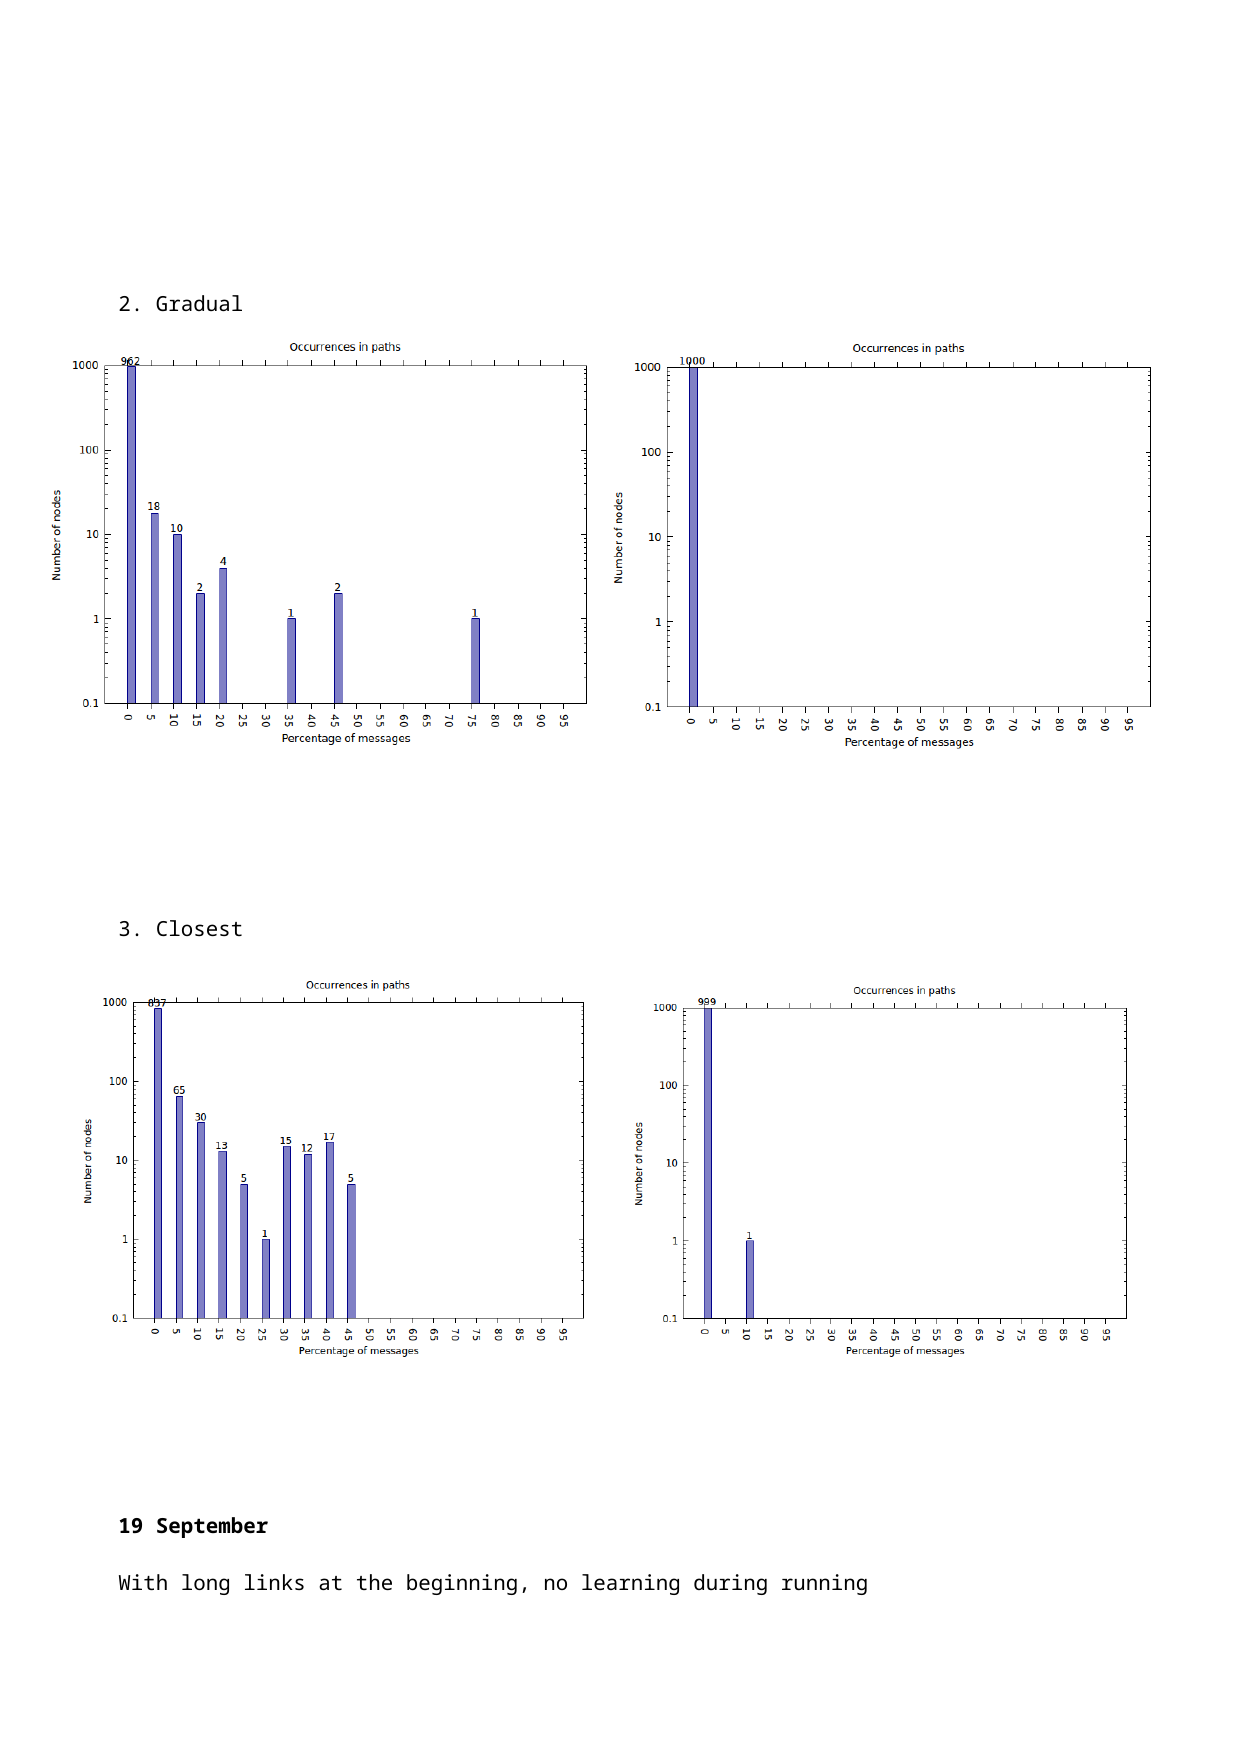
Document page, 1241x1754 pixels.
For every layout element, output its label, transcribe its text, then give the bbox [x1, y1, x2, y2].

text 2. Gradual [118, 289, 1122, 317]
text With long links at the beginning, no learning during running [118, 1568, 1122, 1597]
text 19 September [118, 1512, 1122, 1540]
picture [631, 976, 1136, 1358]
picture [50, 331, 594, 746]
picture [81, 971, 590, 1358]
text 3. Closest [118, 914, 1122, 943]
picture [611, 336, 1154, 749]
